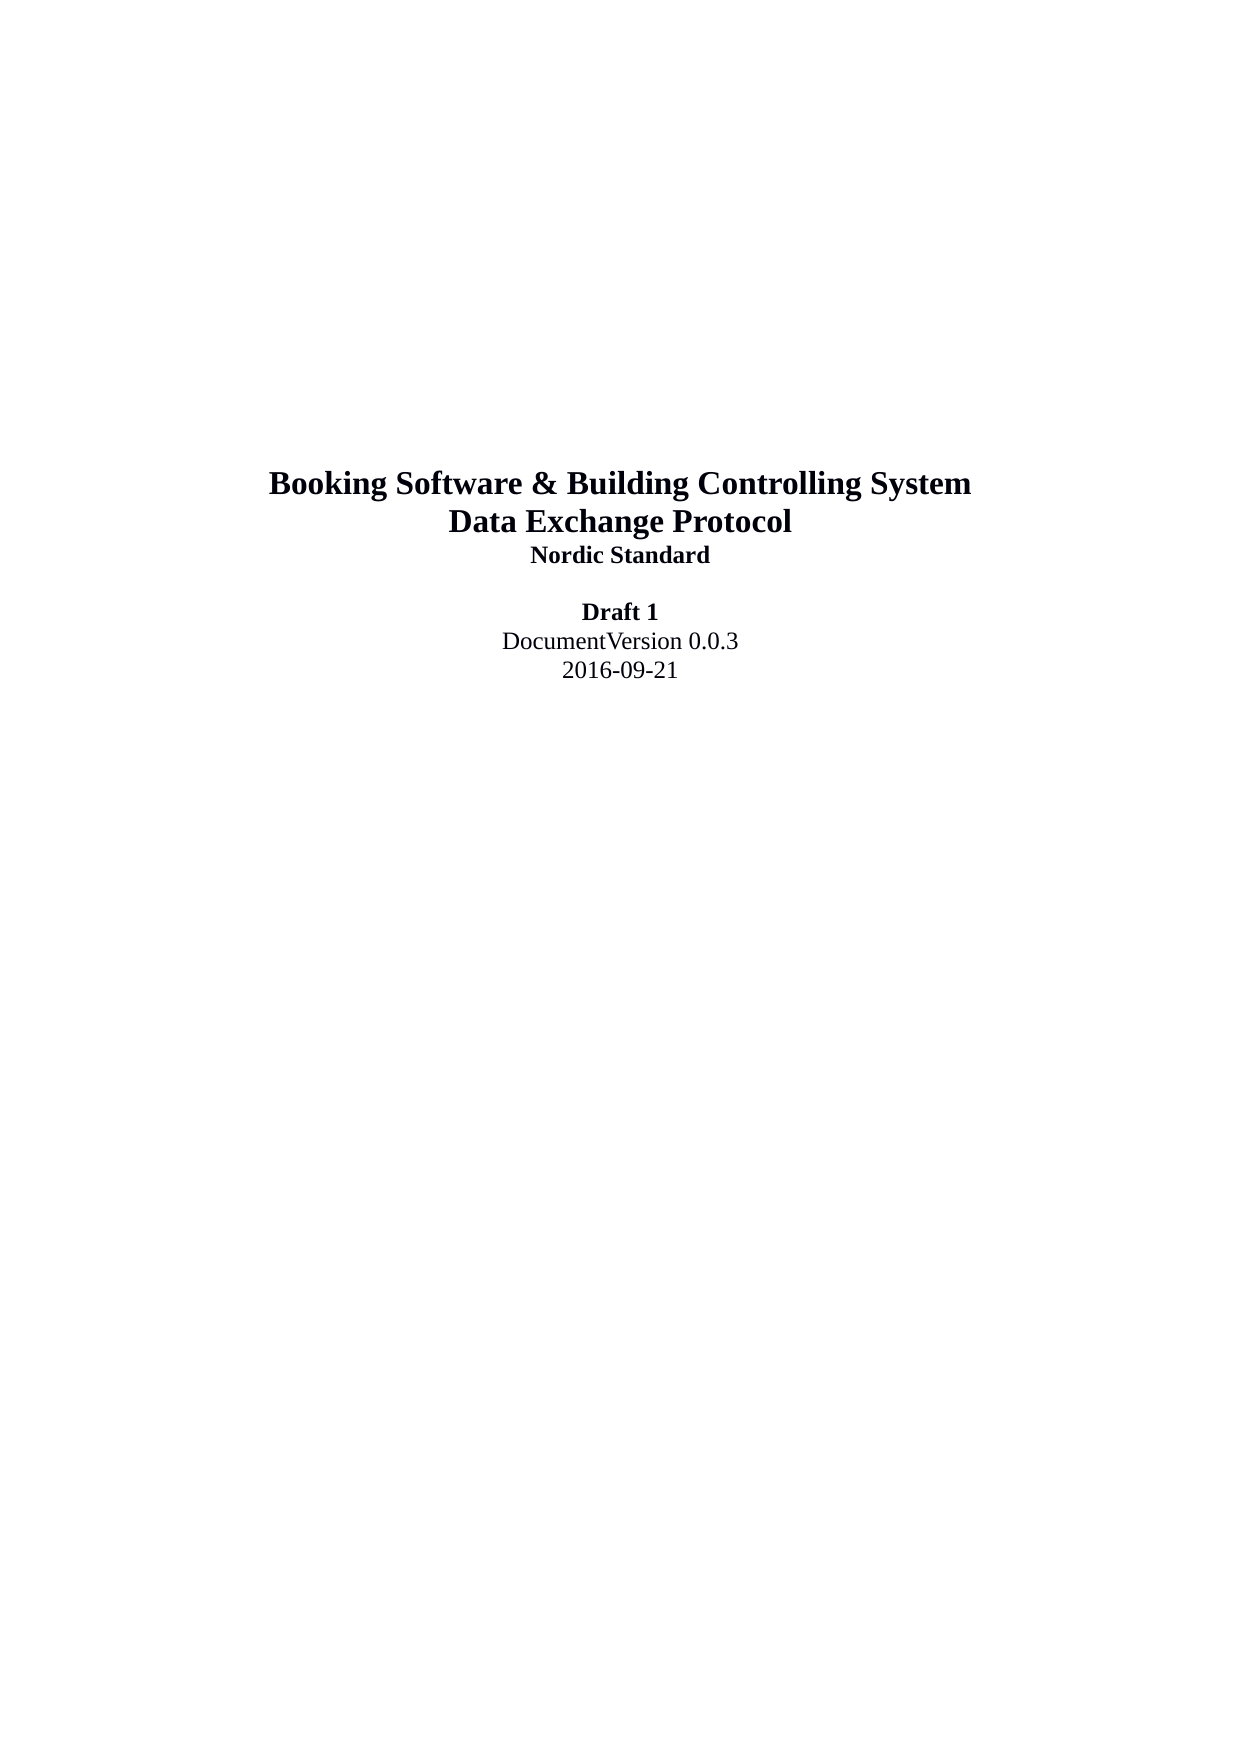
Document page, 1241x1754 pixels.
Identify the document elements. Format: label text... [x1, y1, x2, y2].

text 2016-09-21 [118, 655, 1122, 683]
text Booking Software & Building Controlling System [118, 463, 1122, 501]
text DocumentVersion 0.0.3 [118, 626, 1122, 655]
text Nordic Standard [118, 540, 1122, 568]
text Draft 1 [118, 597, 1122, 626]
text Data Exchange Protocol [118, 501, 1122, 540]
